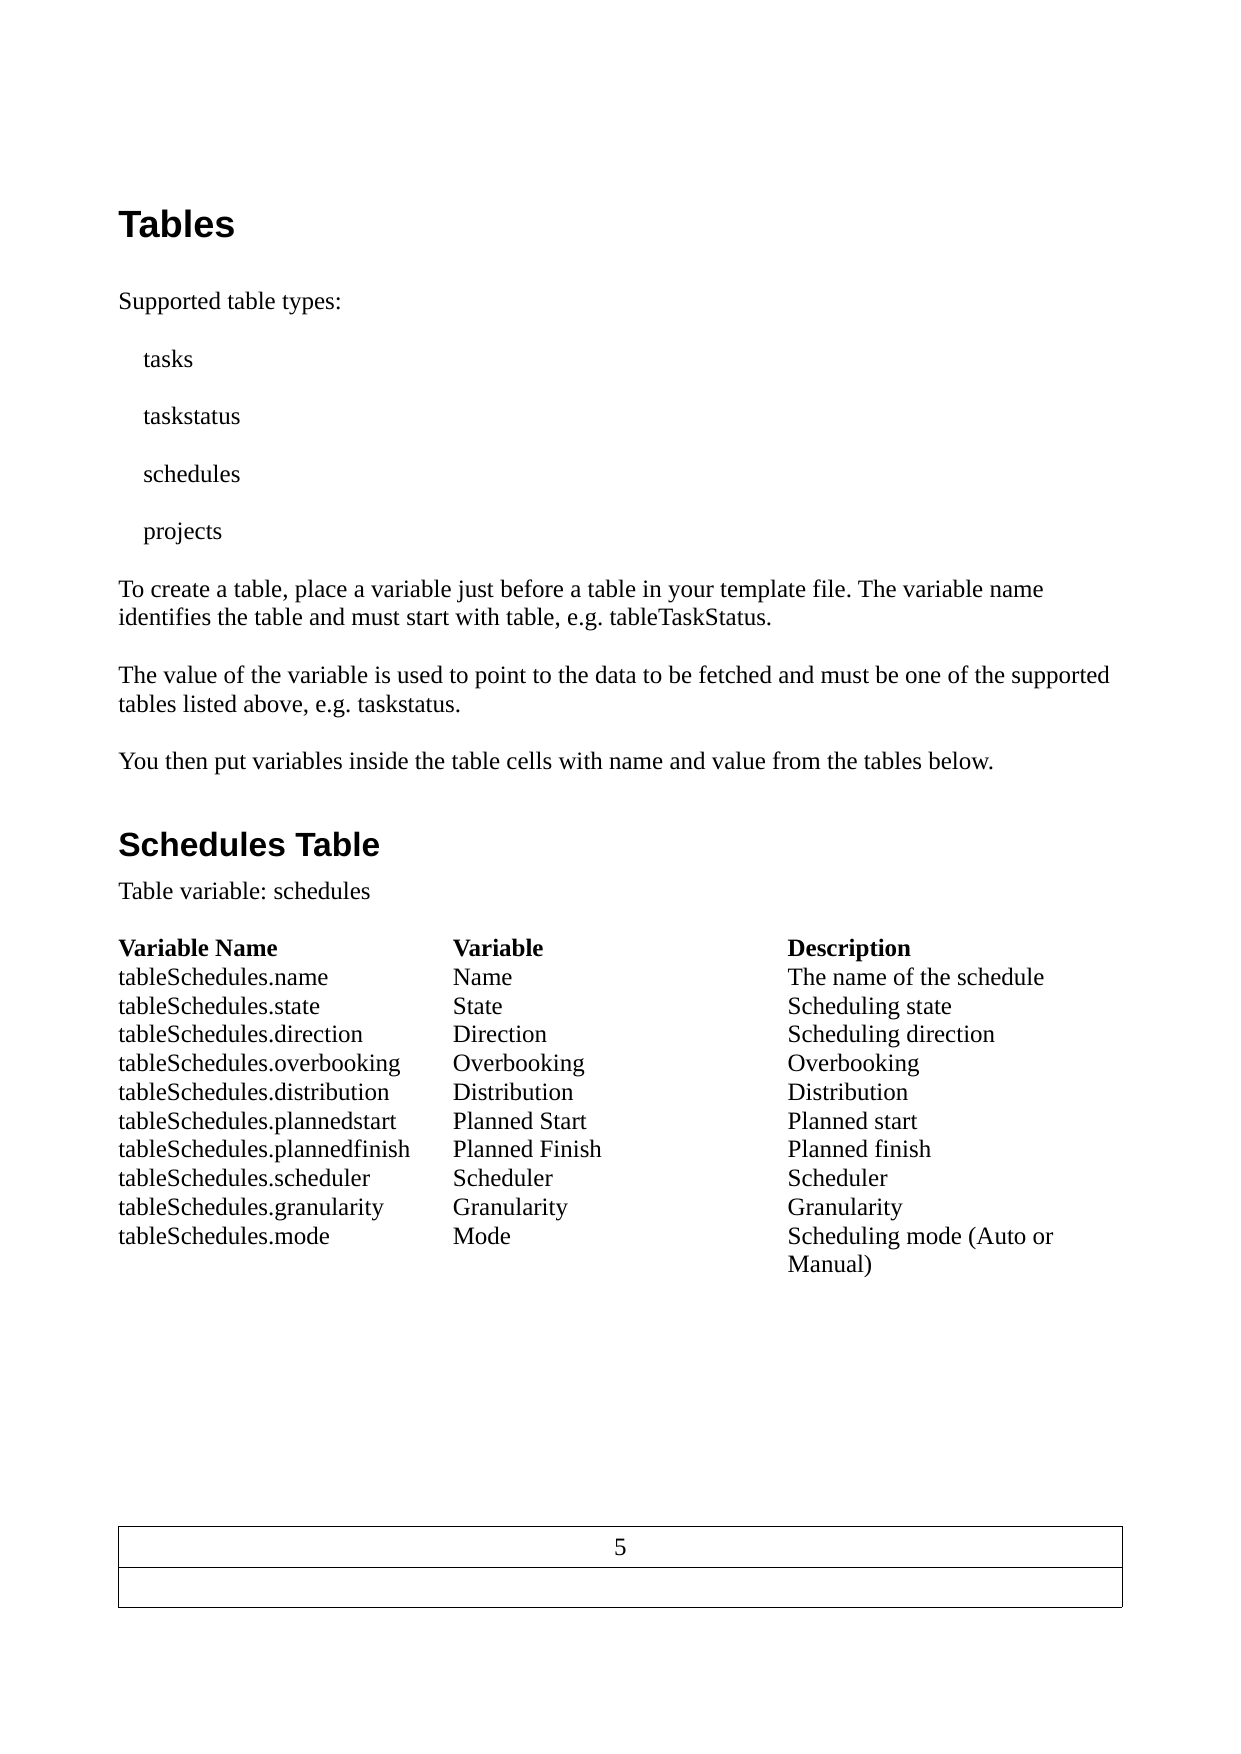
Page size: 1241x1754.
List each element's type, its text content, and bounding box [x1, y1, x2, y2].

table_cell tableSchedules.plannedfinish [118, 1135, 453, 1163]
table_cell tableSchedules.plannedstart [118, 1106, 453, 1134]
table_cell Overbooking [788, 1048, 1122, 1077]
table_cell Mode [453, 1221, 787, 1278]
subtitle Tables [118, 201, 1122, 245]
table_cell Scheduler [453, 1163, 787, 1192]
table_cell Scheduler [788, 1163, 1122, 1192]
table_header Variable [453, 933, 787, 962]
table_cell tableSchedules.name [118, 962, 453, 991]
table_cell Planned finish [788, 1135, 1122, 1163]
text Supported table types: [118, 286, 1122, 315]
table_cell Distribution [453, 1077, 787, 1106]
table_cell The name of the schedule [788, 962, 1122, 991]
table_cell tableSchedules.state [118, 991, 453, 1019]
text To create a table, place a variable just before a table in your template file. The variable name identifies the table and must start with table, e.g. tableTaskStatus. [118, 574, 1122, 631]
table_header Description [788, 933, 1122, 962]
text projects [118, 516, 1122, 545]
table_cell Granularity [788, 1192, 1122, 1221]
table_cell Overbooking [453, 1048, 787, 1077]
table_cell tableSchedules.overbooking [118, 1048, 453, 1077]
table_cell Planned Start [453, 1106, 787, 1134]
table_cell Name [453, 962, 787, 991]
table_cell Planned start [788, 1106, 1122, 1134]
text Table variable: schedules [118, 876, 1122, 904]
text The value of the variable is used to point to the data to be fetched and must be one of the supported tables listed above, e.g. taskstatus. [118, 660, 1122, 717]
text schedules [118, 459, 1122, 487]
table_header Variable Name [118, 933, 453, 962]
subtitle Schedules Table [118, 824, 1122, 863]
text tasks [118, 344, 1122, 372]
table_cell Direction [453, 1020, 787, 1048]
table_cell Planned Finish [453, 1135, 787, 1163]
table_cell Scheduling direction [788, 1020, 1122, 1048]
table_cell tableSchedules.granularity [118, 1192, 453, 1221]
table_cell tableSchedules.mode [118, 1221, 453, 1278]
text taskstatus [118, 401, 1122, 430]
table_cell Granularity [453, 1192, 787, 1221]
table_cell Scheduling state [788, 991, 1122, 1019]
table_cell tableSchedules.scheduler [118, 1163, 453, 1192]
table_cell tableSchedules.distribution [118, 1077, 453, 1106]
table_cell Distribution [788, 1077, 1122, 1106]
text You then put variables inside the table cells with name and value from the tables below. [118, 746, 1122, 775]
table_cell State [453, 991, 787, 1019]
table_cell tableSchedules.direction [118, 1020, 453, 1048]
table_cell Scheduling mode (Auto or Manual) [788, 1221, 1122, 1278]
